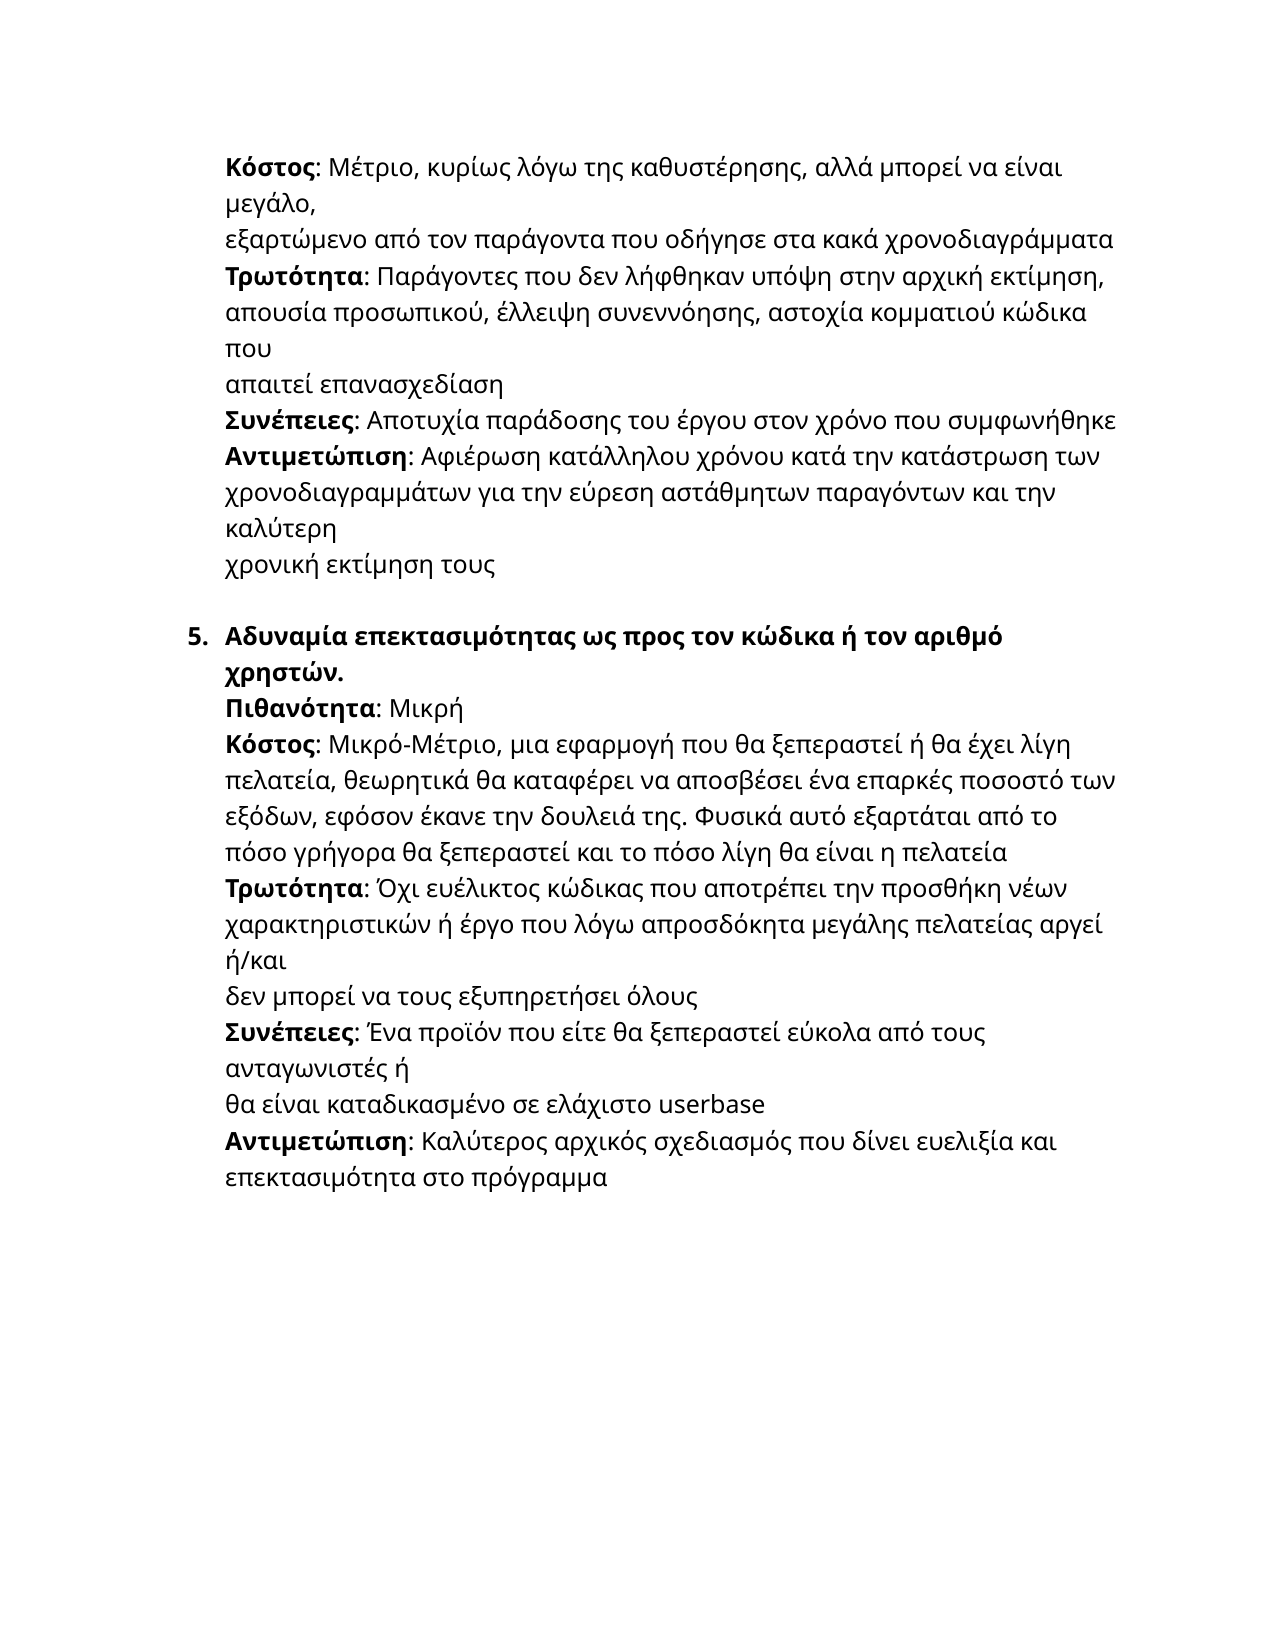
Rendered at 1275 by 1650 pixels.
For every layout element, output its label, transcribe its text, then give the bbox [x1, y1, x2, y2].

text Κόστος: Μέτριο, κυρίως λόγω της καθυστέρησης, αλλά μπορεί να είναι μεγάλο, [225, 150, 1125, 220]
text χρονοδιαγραμμάτων για την εύρεση αστάθμητων παραγόντων και την καλύτερη [225, 474, 1125, 544]
text απουσία προσωπικού, έλλειψη συνεννόησης, αστοχία κομματιού κώδικα που [225, 294, 1125, 364]
text επεκτασιμότητα στο πρόγραμμα [225, 1159, 1125, 1193]
text εξαρτώμενο από τον παράγοντα που οδήγησε στα κακά χρονοδιαγράμματα [225, 222, 1125, 256]
text Πιθανότητα: Μικρή [225, 691, 1125, 725]
text χαρακτηριστικών ή έργο που λόγω απροσδόκητα μεγάλης πελατείας αργεί ή/και [225, 907, 1125, 977]
text χρονική εκτίμηση τους [225, 546, 1125, 581]
text Συνέπειες: Αποτυχία παράδοσης του έργου στον χρόνο που συμφωνήθηκε [225, 402, 1125, 436]
text απαιτεί επανασχεδίαση [225, 366, 1125, 400]
text Αντιμετώπιση: Καλύτερος αρχικός σχεδιασμός που δίνει ευελιξία και [225, 1123, 1125, 1157]
text πελατεία, θεωρητικά θα καταφέρει να αποσβέσει ένα επαρκές ποσοστό των εξόδων, εφόσον έκανε την δουλειά της. Φυσικά αυτό εξαρτάται από το πόσο γρήγορα θα ξεπεραστεί και το πόσο λίγη θα είναι η πελατεία [225, 763, 1125, 869]
list Αδυναμία επεκτασιμότητας ως προς τον κώδικα ή τον αριθμό χρηστών. [187, 618, 1125, 689]
text θα είναι καταδικασμένο σε ελάχιστο userbase [225, 1087, 1125, 1121]
text Συνέπειες: Ένα προϊόν που είτε θα ξεπεραστεί εύκολα από τους ανταγωνιστές ή [225, 1015, 1125, 1085]
text Τρωτότητα: Όχι ευέλικτος κώδικας που αποτρέπει την προσθήκη νέων [225, 871, 1125, 905]
text Αντιμετώπιση: Αφιέρωση κατάλληλου χρόνου κατά την κατάστρωση των [225, 438, 1125, 472]
text Τρωτότητα: Παράγοντες που δεν λήφθηκαν υπόψη στην αρχική εκτίμηση, [225, 258, 1125, 292]
text δεν μπορεί να τους εξυπηρετήσει όλους [225, 979, 1125, 1013]
text Κόστος: Μικρό-Μέτριο, μια εφαρμογή που θα ξεπεραστεί ή θα έχει λίγη [225, 727, 1125, 761]
